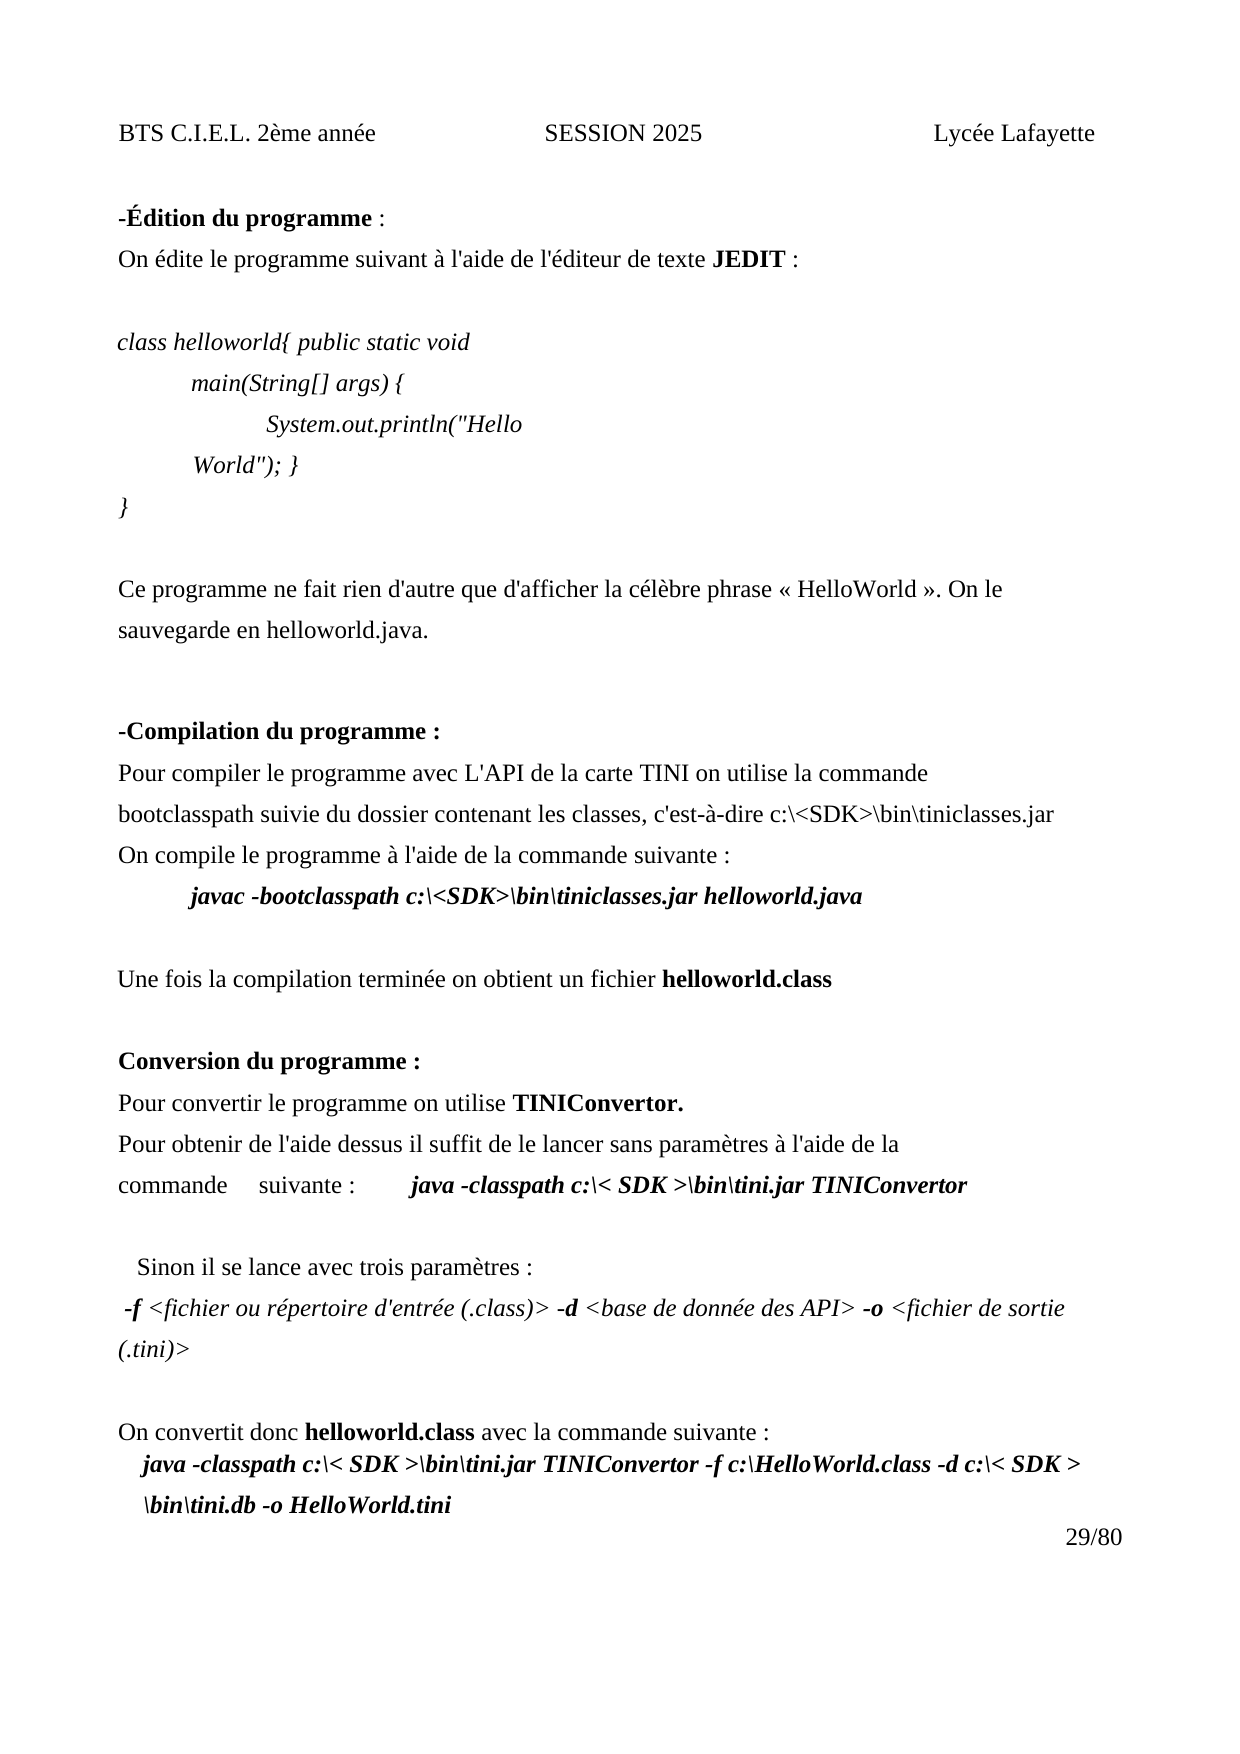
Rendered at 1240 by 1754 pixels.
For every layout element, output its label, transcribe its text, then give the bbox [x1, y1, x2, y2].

text -Compilation du programme : [118, 716, 1122, 745]
text Pour compiler le programme avec L'API de la carte TINI on utilise la commande bootclasspath suivie du dossier contenant les classes, c'est-à-dire c:\<SDK>\bin\tiniclasses.jar On compile le programme à l'aide de la commande suivante : [118, 758, 1069, 869]
text Ce programme ne fait rien d'autre que d'afficher la célèbre phrase « HelloWorld ». On le sauvegarde en helloworld.java. [118, 574, 1121, 644]
text System.out.println("Hello World"); } [192, 409, 628, 479]
text -Édition du programme : [118, 203, 1122, 232]
text -f <fichier ou répertoire d'entrée (.class)> -d <base de donnée des API> -o <fichier de sortie (.tini)> [118, 1293, 1122, 1363]
text class helloworld{ public static void main(String[] args) { [117, 327, 585, 397]
text Conversion du programme : [118, 1046, 1122, 1075]
text java -classpath c:\< SDK >\bin\tini.jar TINIConvertor -f c:\HelloWorld.class -d c:\< SDK > [118, 1449, 1122, 1477]
text Pour convertir le programme on utilise TINIConvertor. [118, 1088, 1121, 1116]
text Sinon il se lance avec trois paramètres : [118, 1252, 1121, 1281]
text \bin\tini.db -o HelloWorld.tini [118, 1490, 1122, 1518]
text On convertit donc helloworld.class avec la commande suivante : [118, 1417, 1121, 1446]
text javac -bootclasspath c:\<SDK>\bin\tiniclasses.jar helloworld.java Une fois la compilation terminée on obtient un fichier helloworld.class [117, 881, 906, 992]
text } [118, 492, 1122, 521]
text On édite le programme suivant à l'aide de l'éditeur de texte JEDIT : [118, 244, 1121, 273]
text Pour obtenir de l'aide dessus il suffit de le lancer sans paramètres à l'aide de la commande suivante : java -classpath c:\< SDK >\bin\tini.jar TINIConvertor [118, 1129, 1014, 1198]
